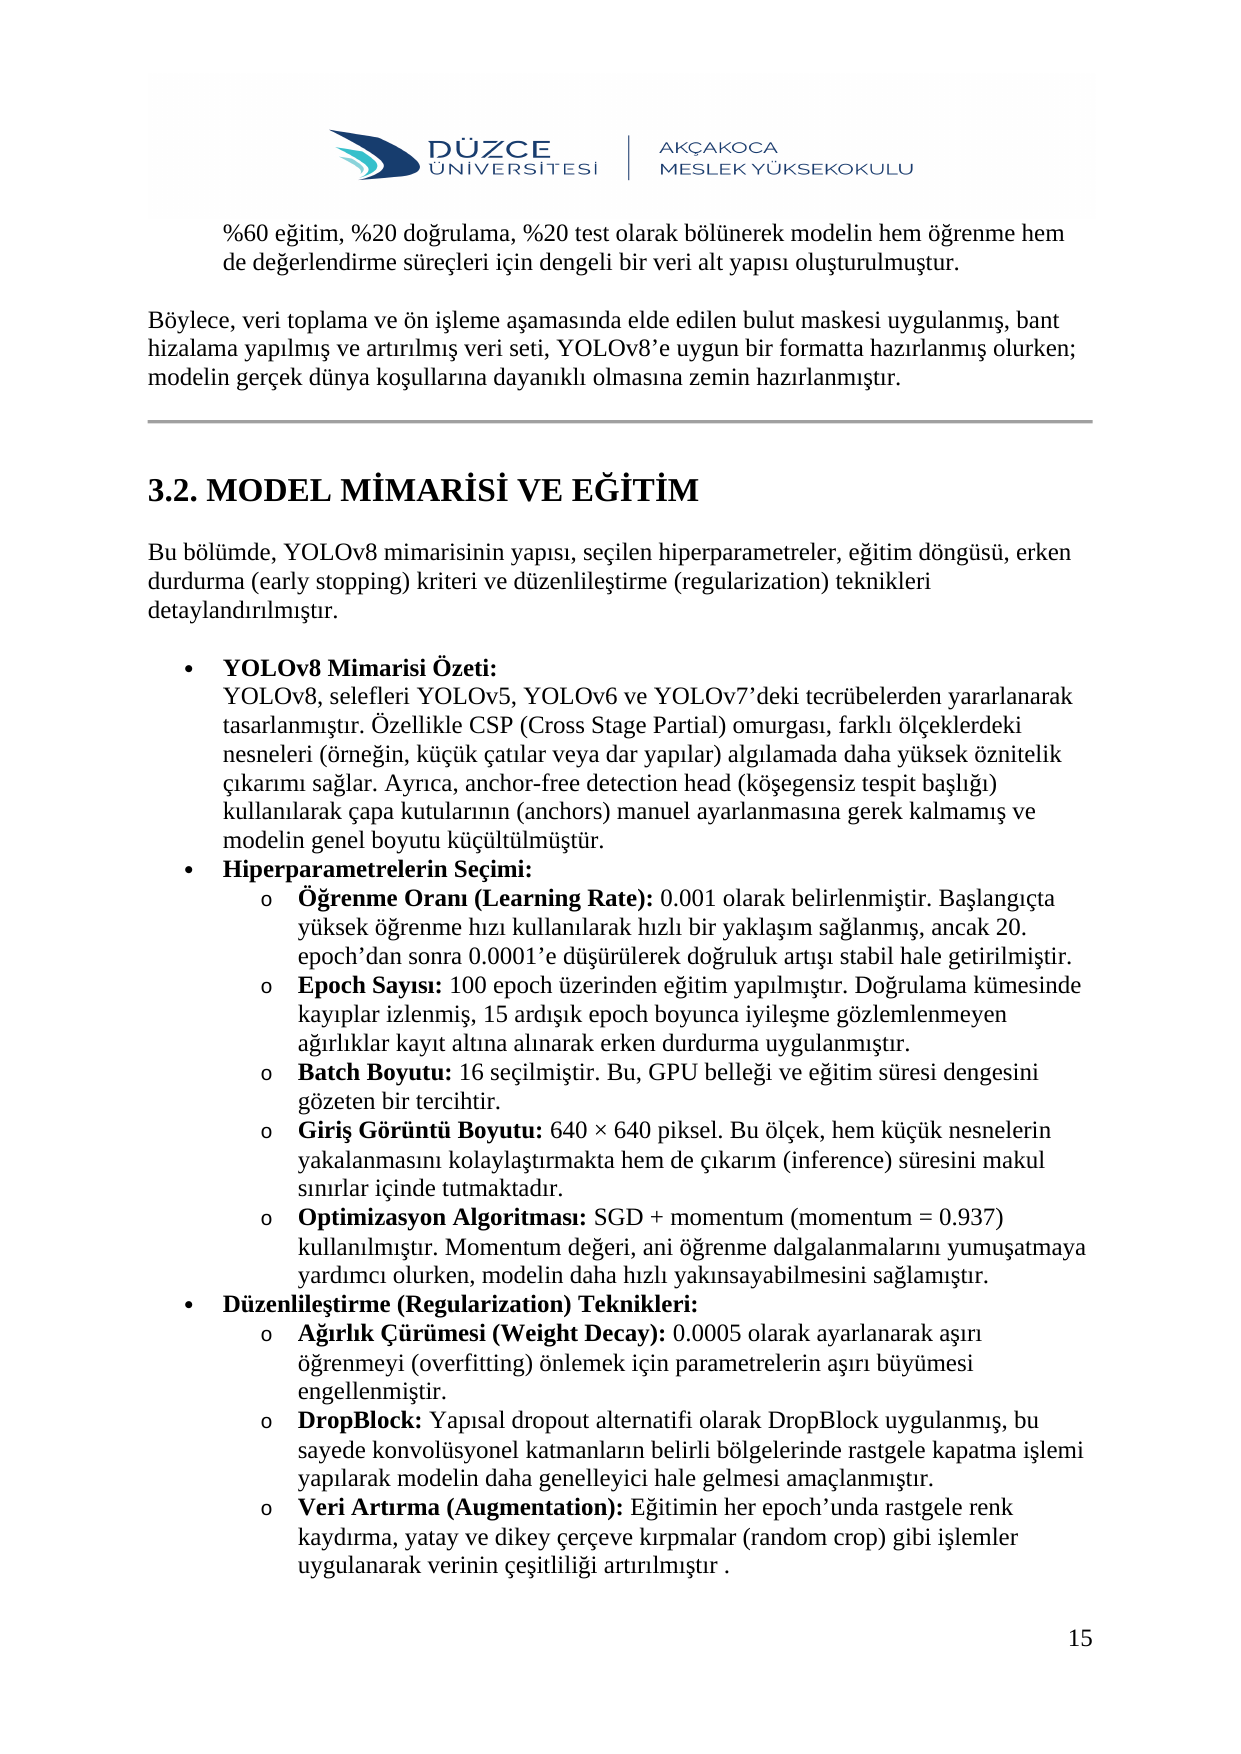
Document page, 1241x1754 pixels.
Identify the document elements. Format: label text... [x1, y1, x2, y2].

picture [147, 73, 1096, 219]
list Veri Artırma (Augmentation): Eğitimin her epoch’unda rastgele renk kaydırma, yatay ve dikey çerçeve kırpmalar (random crop) gibi işlemler uygulanarak verinin çeşitliliği artırılmıştır . [260, 1492, 1093, 1579]
list Hiperparametrelerin Seçimi: [185, 854, 1093, 883]
list DropBlock: Yapısal dropout alternatifi olarak DropBlock uygulanmış, bu sayede konvolüsyonel katmanların belirli bölgelerinde rastgele kapatma işlemi yapılarak modelin daha genelleyici hale gelmesi amaçlanmıştır. [260, 1405, 1093, 1492]
list Optimizasyon Algoritması: SGD + momentum (momentum = 0.937) kullanılmıştır. Momentum değeri, ani öğrenme dalgalanmalarını yumuşatmaya yardımcı olurken, modelin daha hızlı yakınsayabilmesini sağlamıştır. [260, 1202, 1093, 1289]
list %60 eğitim, %20 doğrulama, %20 test olarak bölünerek modelin hem öğrenme hem de değerlendirme süreçleri için dengeli bir veri alt yapısı oluşturulmuştur. [185, 219, 1093, 276]
list Ağırlık Çürümesi (Weight Decay): 0.0005 olarak ayarlanarak aşırı öğrenmeyi (overfitting) önlemek için parametrelerin aşırı büyümesi engellenmiştir. [260, 1318, 1093, 1405]
list Öğrenme Oranı (Learning Rate): 0.001 olarak belirlenmiştir. Başlangıçta yüksek öğrenme hızı kullanılarak hızlı bir yaklaşım sağlanmış, ancak 20. epoch’dan sonra 0.0001’e düşürülerek doğruluk artışı stabil hale getirilmiştir. [260, 883, 1093, 970]
list Epoch Sayısı: 100 epoch üzerinden eğitim yapılmıştır. Doğrulama kümesinde kayıplar izlenmiş, 15 ardışık epoch boyunca iyileşme gözlemlenmeyen ağırlıklar kayıt altına alınarak erken durdurma uygulanmıştır. [260, 970, 1093, 1057]
list Düzenlileştirme (Regularization) Teknikleri: [185, 1289, 1093, 1318]
text Bu bölümde, YOLOv8 mimarisinin yapısı, seçilen hiperparametreler, eğitim döngüsü, erken durdurma (early stopping) kriteri ve düzenlileştirme (regularization) teknikleri detaylandırılmıştır. [148, 537, 1093, 623]
subtitle 3.2. MODEL MİMARİSİ VE EĞİTİM [148, 470, 1093, 508]
list Giriş Görüntü Boyutu: 640 × 640 piksel. Bu ölçek, hem küçük nesnelerin yakalanmasını kolaylaştırmakta hem de çıkarım (inference) süresini makul sınırlar içinde tutmaktadır. [260, 1115, 1093, 1202]
list Batch Boyutu: 16 seçilmiştir. Bu, GPU belleği ve eğitim süresi dengesini gözeten bir tercihtir. [260, 1057, 1093, 1115]
list YOLOv8 Mimarisi Özeti: YOLOv8, selefleri YOLOv5, YOLOv6 ve YOLOv7’deki tecrübelerden yararlanarak tasarlanmıştır. Özellikle CSP (Cross Stage Partial) omurgası, farklı ölçeklerdeki nesneleri (örneğin, küçük çatılar veya dar yapılar) algılamada daha yüksek öznitelik çıkarımı sağlar. Ayrıca, anchor-free detection head (köşegensiz tespit başlığı) kullanılarak çapa kutularının (anchors) manuel ayarlanmasına gerek kalmamış ve modelin genel boyutu küçültülmüştür. [185, 653, 1093, 854]
text Böylece, veri toplama ve ön işleme aşamasında elde edilen bulut maskesi uygulanmış, bant hizalama yapılmış ve artırılmış veri seti, YOLOv8’e uygun bir formatta hazırlanmış olurken; modelin gerçek dünya koşullarına dayanıklı olmasına zemin hazırlanmıştır. [148, 305, 1093, 391]
